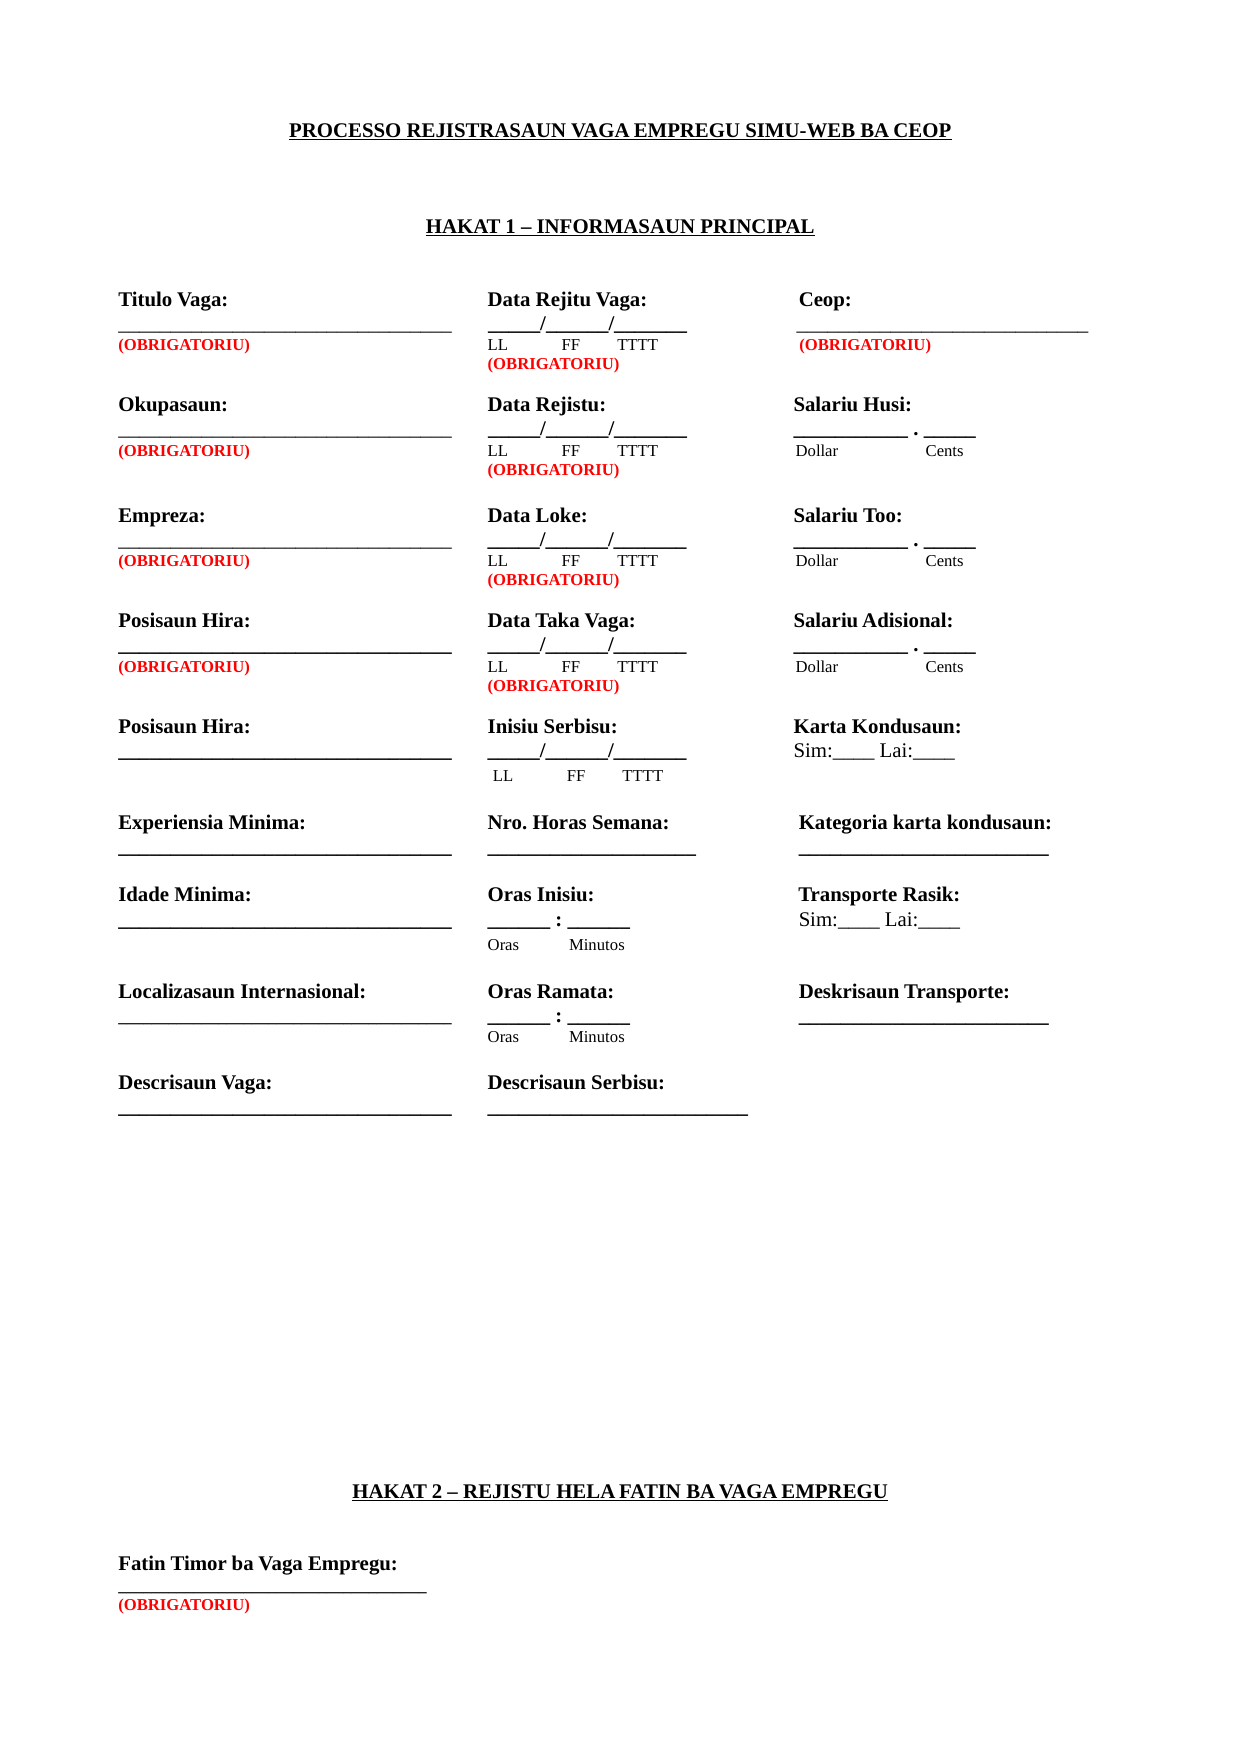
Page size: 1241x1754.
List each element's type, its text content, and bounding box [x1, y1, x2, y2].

text ________________________________ _____/______/_______ ____________________________ [118, 311, 1122, 335]
text Oras Minutos [118, 931, 1122, 954]
text _____________________________________ [118, 1575, 1122, 1594]
text HAKAT 2 – REJISTU HELA FATIN BA VAGA EMPREGU [118, 1479, 1122, 1503]
text Descrisaun Vaga: Descrisaun Serbisu: [118, 1070, 1122, 1094]
text Oras Minutos [118, 1027, 1122, 1046]
text ________________________________________ ______ : ______ ________________________ [118, 1003, 1122, 1027]
text (OBRIGATORIU) LL FF TTTT Dollar Cents [118, 656, 1122, 676]
text Idade Minima: Oras Inisiu: Transporte Rasik: [118, 882, 1122, 906]
text Okupasaun: Data Rejistu: Salariu Husi: [118, 392, 1122, 416]
text Posisaun Hira: Inisiu Serbisu: Karta Kondusaun: [118, 714, 1122, 738]
text Experiensia Minima: Nro. Horas Semana: Kategoria karta kondusaun: [118, 810, 1122, 834]
text (OBRIGATORIU) LL FF TTTT Dollar Cents [118, 440, 1122, 459]
text (OBRIGATORIU) [118, 676, 1122, 695]
text ________________________________ ____________________ ________________________ [118, 834, 1122, 858]
text ________________________________ _____/______/_______ ___________ . _____ [118, 527, 1122, 551]
text Titulo Vaga: Data Rejitu Vaga: Ceop: [118, 287, 1122, 311]
text Fatin Timor ba Vaga Empregu: [118, 1551, 1122, 1575]
text ________________________________ _____/______/_______ ___________ . _____ [118, 416, 1122, 440]
text (OBRIGATORIU) LL FF TTTT Dollar Cents [118, 551, 1122, 570]
text ________________________________ _________________________ [118, 1094, 1122, 1118]
text HAKAT 1 – INFORMASAUN PRINCIPAL [118, 214, 1122, 238]
text Localizasaun Internasional: Oras Ramata: Deskrisaun Transporte: [118, 979, 1122, 1003]
text ________________________________ ______ : ______ Sim:____ Lai:____ [118, 906, 1122, 931]
text ________________________________ _____/______/_______ ___________ . _____ [118, 632, 1122, 656]
text Posisaun Hira: Data Taka Vaga: Salariu Adisional: [118, 608, 1122, 632]
text (OBRIGATORIU) LL FF TTTT (OBRIGATORIU) (OBRIGATORIU) [118, 335, 1122, 373]
text (OBRIGATORIU) [118, 570, 1122, 589]
text LL FF TTTT [118, 762, 1122, 786]
text Empreza: Data Loke: Salariu Too: [118, 479, 1122, 527]
text ________________________________ _____/______/_______ Sim:____ Lai:____ [118, 738, 1122, 762]
text (OBRIGATORIU) [118, 1594, 1122, 1614]
text PROCESSO REJISTRASAUN VAGA EMPREGU SIMU-WEB BA CEOP [118, 118, 1122, 142]
text (OBRIGATORIU) [118, 459, 1122, 479]
